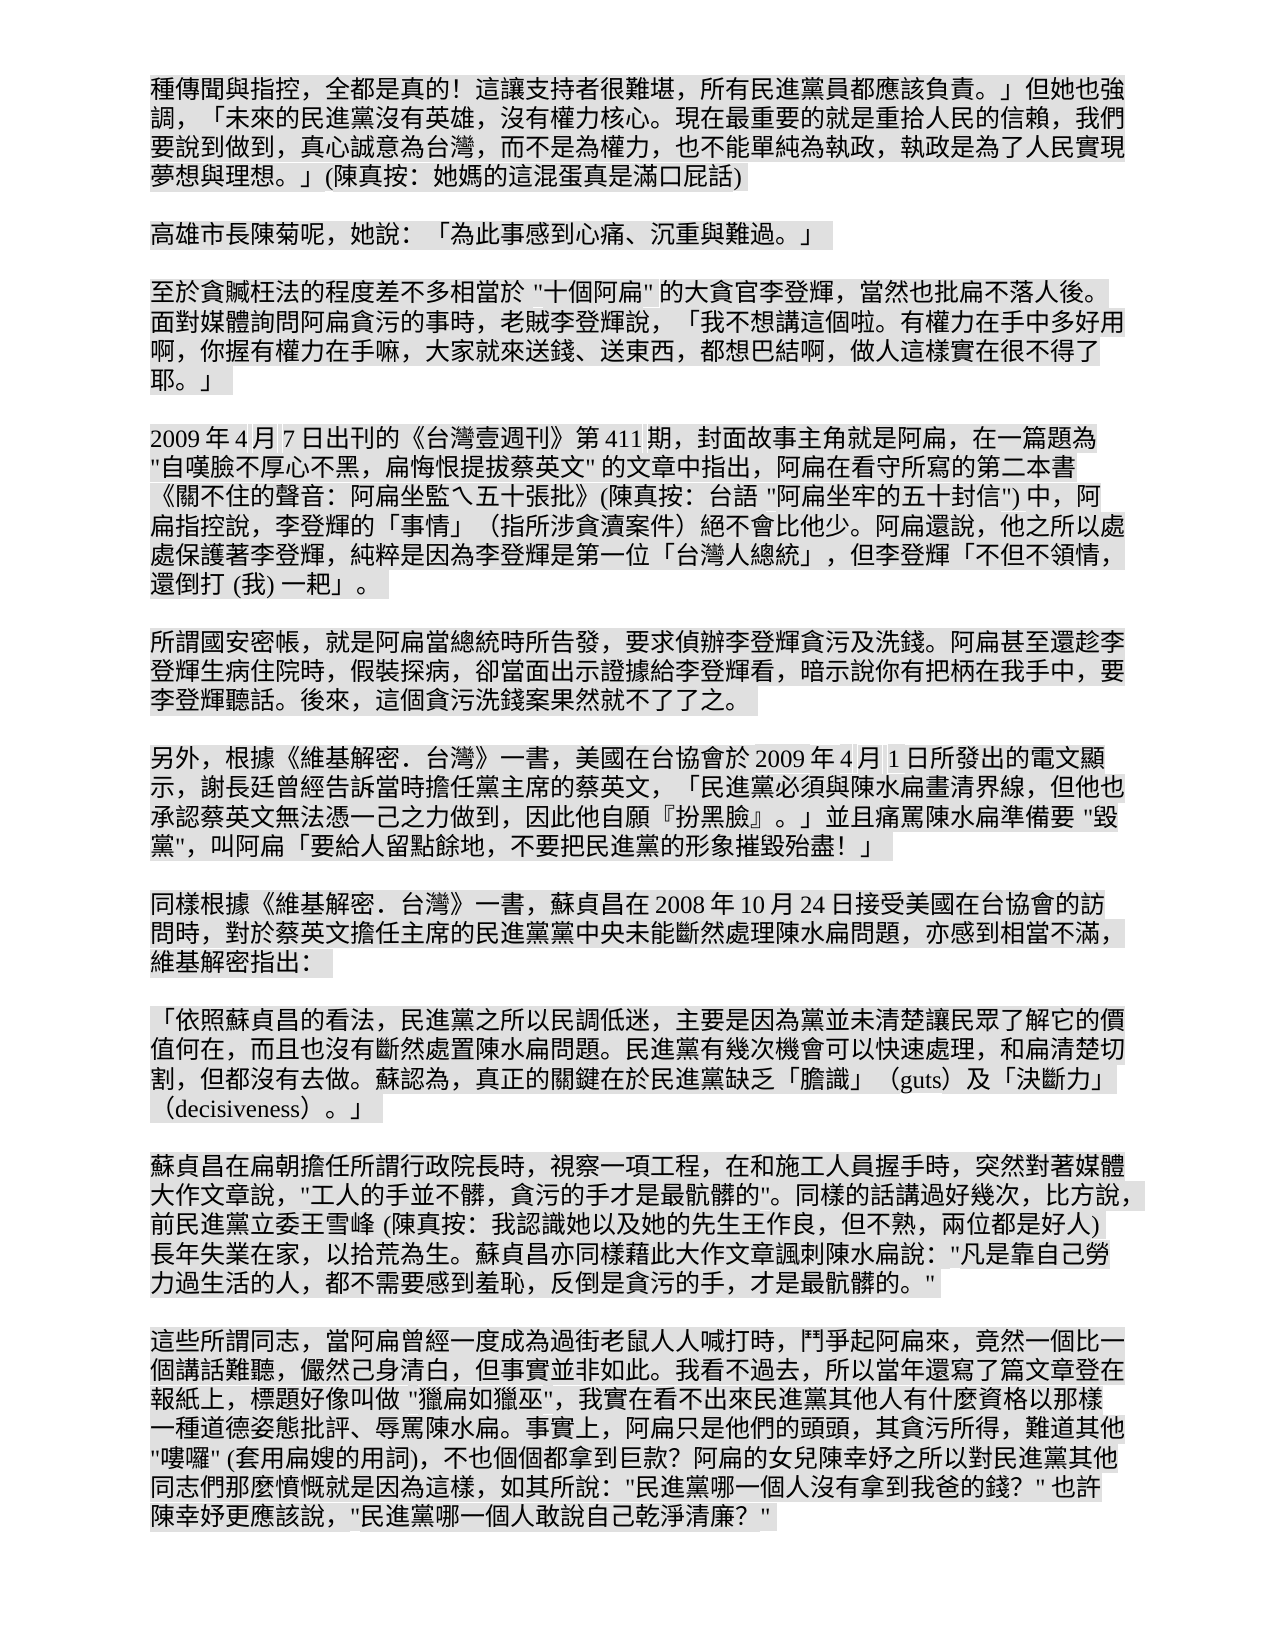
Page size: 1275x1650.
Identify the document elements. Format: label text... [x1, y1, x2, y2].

text 還是那些老話，綠油油的人講的話，你只能把它當成放屁，毫無絲毫認知意義；見鬼說鬼話，見人說人話，上教堂喊耶穌，進了廟裏就說和尚的話；上午講這樣，下午講那樣，今天說東，明天也許就變成西，後天又說成北了；十點說黑，十點半很可能就會改口說成白。你豈能把詐騙集團講的話當真？怎麼講有好處，他們就會怎麼講，怎麼轉彎。 至於一般支持者，只有三種可能，一是腦子進水，一是良心被狗吃了，一是以顏色做為是非道德的最高判準，我看不出來還有第四種可能。這些人並非有兩套是非道德標準，而是只有一套，亦即顏色至上。簡單說，我方人員一概都對，即便罪大惡極也永遠都對。至於敵方人員，就算對也一定是錯的。在台灣，生活四周幾乎全是這種人不是嗎？你很難說這樣的人智商高，你也很難說這樣的人具有充份的道德感。 扁案不過才幾年前的事，一些案子甚至都還在故意拖延審理中，但是，當綠營的勢力壯大，馬上就又開始顛倒是非黑白了，阿扁又成為什麼 "台灣之子"，台灣人的英雄了，一些長老教會的人甚至還說他是 "為台灣人受難的耶穌" 呢。 扁案不是在島內被揭發，而是在瑞士洗錢被抓到，隨後阿扁才召開記者會承認洗錢到海外。如果不是髒錢，幹嘛洗？扁、珍還叫自己的兒子和媳婦偷偷摸摸到海外許多國家到處藏錢，或是設立假公司洗錢。 如果扁家沒有貪污洗錢，那麼，阿扁當初自己主動召開記者會向大家認錯道歉，公開承認 "做了法律所不容許的事"，兒子陳致中和他太太也公開認罪、向社會大眾鞠躬道歉，是在認什麼罪，道什麼歉？甚至陳致中還自己爆料扁家在海外各地藏了18.7億，願意統統繳回，以換取認罪協商減刑。(結果到現在依然逍遙法外，而且囂張跋扈。) 一個公務員，薪水之外竟然有高達數十億 (特偵組查到的就有四、五十億)甚至很可能上百億的黑心錢，偷偷摸摸到處藏，藏得滿坑滿谷的現金；然後其他同志居然還拿麻布袋偷偷摸摸大家在飯店一起分贓，各自分一杯羹。扁嫂吳淑珍指出，民進黨檯面上這些人，至少就拿走了13億。這不是貪污與分贓，不然是什麼？正如扁家唯一清白的女兒陳幸妤所指控，"民進黨哪個人沒有拿我爸的錢？" 整個貪污與洗錢過程，更是骯髒齷齪到極點，完全就是憑一己大權在握，拿國家的各種資源來變賣與勒索，掠奪私人暴利。 當然，阿扁並沒有特別貪婪，這個人渣黨詐騙貪婪之徒根本數不清，可別跟我說這是什麼 "一粒老鼠屎壞了一鍋粥"，事實上是 "一鍋老鼠屎，裏頭僅有幾粒白米"。不光是民進黨人拿錢，就連一些外圍親綠人士也往往不遑多讓，比方說所謂民運人士王丹，在法庭上就承認拿了阿扁 40 萬美金，折合台幣一千兩百多萬。 扁案不過才幾年，綠營一壯大，居然馬上就又開始顛倒是非黑白；不過才幾年前的事就能這樣漂白，更不用說發生在更早之前的所謂 "歷史" 了，幾乎全是瞎掰與捏造，造謠抹黑異己，瞎掰神話美化自身，無數的巨大謊言。許多時候，感覺真是很無言，畢竟當謊言鋪天蓋地成為一種主流認知時，你如何可能改變人們的想法？ 當然，扁案還不至於瞎掰到可以全然顛倒黑白的地步，社會大眾普遍還不至於如此荒唐與愚眛，但你可以很清楚看到那些檯面上的共犯如何囂張跋扈、處心積慮想要顛倒是非。 我記憶力還不錯，隨手就能舉出一大堆當年的綠營人士之言論： 比方說，2008年9月21日，宜蘭縣黨部「民主前輩座談會」中，林義雄表示，「日本政務官說一句謊話、貪污，馬上就下臺，甚至還得跳樓自殺；但台灣政治人物貪污卻還跑出來強辯，不止如此，很多人還誇他說得對，說他很會講話。這就是文化的問題，當然台灣的政治不會好。」 那麼，呂秀蓮怎麼說呢？她說她打電話給阿扁，「在電話中聽到阿扁承認有一筆2千多萬的美金匯到國外去時，我還真的不願相信，怎麼可能？怎麼會這麼笨？怎麼會這麼貪？」呂秀蓮說她很心痛，「做了8年的副總統，我自己也覺得很慚愧，不只傷了民進黨，也傷了所有有良心的人！」 不過，呂秀蓮同時還譴責大家「縱容陳水扁亂搞」。同樣是民進黨的林濁水反駁說，妳呂秀蓮當了陳水扁八年的副手，到底是誰在縱容陳水扁？ 還有哦，當時2008年，台獨聯盟的主席黃昭堂在 "李登輝之友會年會" 中，公開氣憤地說道：「我希望陳水扁儘快從這個人世間消失，希望他從台灣消失！」並且很感嘆地說他「對於對阿扁做的事，感覺很見笑，見笑，見笑 (台語可恥之意，一連罵了三次)。如今，後悔當初挺他也沒有用了。」他說，他對於阿扁的事真的感到很抱歉，和國際友人相處時，往往不知從何談起，只能無言以對，覺得非常難過。 黃昭堂還痛罵，「陳水扁根本是台灣之恥，陳水扁和吳淑珍都應該去跳海！」他還譴責阿扁的兒子陳致中和媳婦黃睿靚，竟然充當父母的打手，成為負責洗錢的操盤手。 至於當時擔任人渣黨主席的蔡英文呢，更是面對群眾振臂高呼：「原來過去有關阿扁的各種傳聞與指控，全都是真的！這讓支持者很難堪，所有民進黨員都應該負責。」但她也強調，「未來的民進黨沒有英雄，沒有權力核心。現在最重要的就是重拾人民的信賴，我們要說到做到，真心誠意為台灣，而不是為權力，也不能單純為執政，執政是為了人民實現夢想與理想。」(陳真按：她媽的這混蛋真是滿口屁話) 高雄市長陳菊呢，她說：「為此事感到心痛、沉重與難過。」 至於貪贓枉法的程度差不多相當於 "十個阿扁" 的大貪官李登輝，當然也批扁不落人後。面對媒體詢問阿扁貪污的事時，老賊李登輝說，「我不想講這個啦。有權力在手中多好用啊，你握有權力在手嘛，大家就來送錢、送東西，都想巴結啊，做人這樣實在很不得了耶。」 2009年4月7日出刊的《台灣壹週刊》第411期，封面故事主角就是阿扁，在一篇題為 "自嘆臉不厚心不黑，扁悔恨提拔蔡英文" 的文章中指出，阿扁在看守所寫的第二本書《關不住的聲音：阿扁坐監ㄟ五十張批》(陳真按：台語 "阿扁坐牢的五十封信") 中，阿扁指控說，李登輝的「事情」（指所涉貪瀆案件）絕不會比他少。阿扁還說，他之所以處處保護著李登輝，純粹是因為李登輝是第一位「台灣人總統」，但李登輝「不但不領情，還倒打 (我) 一耙」。 所謂國安密帳，就是阿扁當總統時所告發，要求偵辦李登輝貪污及洗錢。阿扁甚至還趁李登輝生病住院時，假裝探病，卻當面出示證據給李登輝看，暗示說你有把柄在我手中，要李登輝聽話。後來，這個貪污洗錢案果然就不了了之。 另外，根據《維基解密．台灣》一書，美國在台協會於2009年4月1日所發出的電文顯示，謝長廷曾經告訴當時擔任黨主席的蔡英文，「民進黨必須與陳水扁畫清界線，但他也承認蔡英文無法憑一己之力做到，因此他自願『扮黑臉』。」並且痛罵陳水扁準備要 "毀黨"，叫阿扁「要給人留點餘地，不要把民進黨的形象摧毀殆盡！」 同樣根據《維基解密．台灣》一書，蘇貞昌在2008年10月24日接受美國在台協會的訪問時，對於蔡英文擔任主席的民進黨黨中央未能斷然處理陳水扁問題，亦感到相當不滿，維基解密指出： 「依照蘇貞昌的看法，民進黨之所以民調低迷，主要是因為黨並未清楚讓民眾了解它的價值何在，而且也沒有斷然處置陳水扁問題。民進黨有幾次機會可以快速處理，和扁清楚切割，但都沒有去做。蘇認為，真正的關鍵在於民進黨缺乏「膽識」（guts）及「決斷力」（decisiveness）。」 蘇貞昌在扁朝擔任所謂行政院長時，視察一項工程，在和施工人員握手時，突然對著媒體大作文章說，"工人的手並不髒，貪污的手才是最骯髒的"。同樣的話講過好幾次，比方說，前民進黨立委王雪峰 (陳真按：我認識她以及她的先生王作良，但不熟，兩位都是好人) 長年失業在家，以拾荒為生。蘇貞昌亦同樣藉此大作文章諷刺陳水扁說："凡是靠自己勞力過生活的人，都不需要感到羞恥，反倒是貪污的手，才是最骯髒的。" 這些所謂同志，當阿扁曾經一度成為過街老鼠人人喊打時，鬥爭起阿扁來，竟然一個比一個講話難聽，儼然己身清白，但事實並非如此。我看不過去，所以當年還寫了篇文章登在報紙上，標題好像叫做 "獵扁如獵巫"，我實在看不出來民進黨其他人有什麼資格以那樣一種道德姿態批評、辱罵陳水扁。事實上，阿扁只是他們的頭頭，其貪污所得，難道其他 "嘍囉" (套用扁嫂的用詞)，不也個個都拿到巨款？阿扁的女兒陳幸妤之所以對民進黨其他同志們那麼憤慨就是因為這樣，如其所說："民進黨哪一個人沒有拿到我爸的錢？" 也許陳幸妤更應該說，"民進黨哪一個人敢說自己乾淨清廉？" 阿扁當然也不是省油的燈，比方說，阿扁就曾公開質疑，謝長廷也曾經洗錢十億到海外，為何不查？後來檢調有去查了，但查不到證據而不了了之。但阿扁仍不善罷干休，在他的《關不住的聲音：阿扁坐監ㄟ五十張批》書中，第19封信就是寫給謝長廷，痛批謝長廷過去幾年幾次獲得他所贈送的 "巨款"，卻居然還要逼他下台，要他辭掉總統；被指控逼宮者還包括在扁朝擔任所謂總統府祕書長的葉菊蘭 (鄭南榕的太太，號稱台灣國的國母)，說她和倒扁紅衫軍密謀，居然半夜打電話給阿扁，要他在總統大選前辭職下台，以便讓當時競選總統的謝長廷可以 "逆轉勝"。 台灣政治之複雜陰暗與齷齪，實在難以想像。扁案發生幾年後，非常擅於操弄政治的人渣黨居然又再度壯大，甚至從地方到中央，全面掌權，這一切互鬥互咬的場景便也隨之迅速煙消雲散。 比方說，你知道嗎？蘇貞昌當時不是把阿扁罵得狗血淋頭嗎？什麼 "最骯髒的手" 之類。可是，幾個月後，失去政權的民進黨逐漸有了另一番共識，要把扁案炒作成政治迫害，以便打擊馬英九與國民黨。於是，2009年5月14日，蘇貞昌跑去探望阿扁，然後對媒體說，他 "一向主張人道、中道，政治上趕盡殺絕就是偏離中道，將來的判決將難以令人折服"。因此，他要 "藉著探視陳水扁，來表達對於這種審判政治化的最大抗議"。 還有，你看，就在上個月，根據那些眛著專業良心、整天胡說八道的御醫們的 "診斷" 說病重到無法出庭受審的阿扁，居然生龍活虎般地四處跑，一下音樂會，一下新書發表簽名會，一下什麼募款餐會，一下又是什麼醫學會；御醫們不是說阿扁失智得多嚴重根本無法受審也不應關進監牢嗎？卻又居然能整天指點選舉迷津，給同志們出點子，而且還能一本又一本地出書，搞扁迷簽名大會，天底下有這樣的重度失智病患嗎？ 你看，在最近的餐會上誰跟阿扁並肩而坐，談笑風生？不就是當時痛罵阿扁說 "怎麼有人這麼貪"、"傷了所有有良心的人" 的呂秀蓮。陳菊不是最近也出新書嗎？阿扁大力稱讚她是 「有情有義的最佳戰友」。陳菊當時不是說扁的貪污令她 "心痛、沉重與難過" 嗎？現在居然不難過也不心痛了，兩人談笑風生，儼然親密戰友。 這還不夠荒唐，阿扁這幾天不是還特地從高雄跑到台北給李登輝祝壽嗎？阿扁祝他 "萬壽無疆"，只差沒喊萬歲萬萬歲，同時還自稱 "台灣之子"，並親筆題字，尊稱李登輝是 "台灣民主之父"。兩人你儂我儂，甜甜蜜蜜，我真是不知道該說什麼才好。台灣的所謂民主，除了是一場笑話，更是一種醜劇，污穢貪婪，不堪入目。 很多人一定很納悶，為什麼民進黨這麼怕阿扁？其實道理很簡單，吳淑珍對此就曾一再表明原因，甚至還在電視上公開揚言："民進黨阿扁底下這些嘍囉"，要是敢不乖，膽敢惹吳淑珍 "生氣"，她 "就把大家全抖出來"。簡單說，這是一個犯罪集團，互相掩護，互相威脅，達成一種恐怖平衡，因此對外作戰往往非常團結，直到某個人成為過街老鼠時，大家就會拼命落井下石，與之切割。 陳真2018. 01. 17. ============== 陳致中 黃睿靚 認罪 自爆 日本還藏6億 願繳海外18億 蘋果日報 2009/01/22 陳致中昨為自己及母親吳淑珍，兩度鞠躬向社會道歉，他說如果可以重來，絕不再犯。(黃昱豐攝) 【綜合報導】前總統陳水扁家族貪污洗錢案出現驚人發展。台北地方法院昨開庭時，被控洗錢的陳致中、黃睿靚夫婦突然當庭認罪，陳致中甚至主動爆料母親吳淑珍在日本等地，另有6億元資金、珠寶，這使得扁家海外資金從最初的「海角7億」，一路暴增到18.7億元。陳致中表示願匯回款項，並在法庭外兩度鞠躬向社會道歉。這是扁家弊案爆發161天以來，扁家成員首度認罪。 扁案轉捩點 陳致中夫婦被起訴的洗錢罪，最重可判7年以下徒刑，兩人當庭承認洗錢犯行，等於承認錢是犯罪所得，重重戳破陳水扁自去年8月洗錢案爆發後，聲稱海外資金是選舉結餘款、在日本沒有一毛錢等謊言，未來法官若同意陳致中夫婦認罪協商，兩人可能減輕刑度，或判緩刑，不必入獄。 不過律師李傳侯認為，陳致中夫婦直接操作洗錢，實在無法脫罪，但兩人認罪「對扁珍官司不利」。律師胡峰賓分析：「扁家出招是棄車保帥，要讓無法坐牢的珍一肩扛責。」 [150, 75, 1125, 1560]
